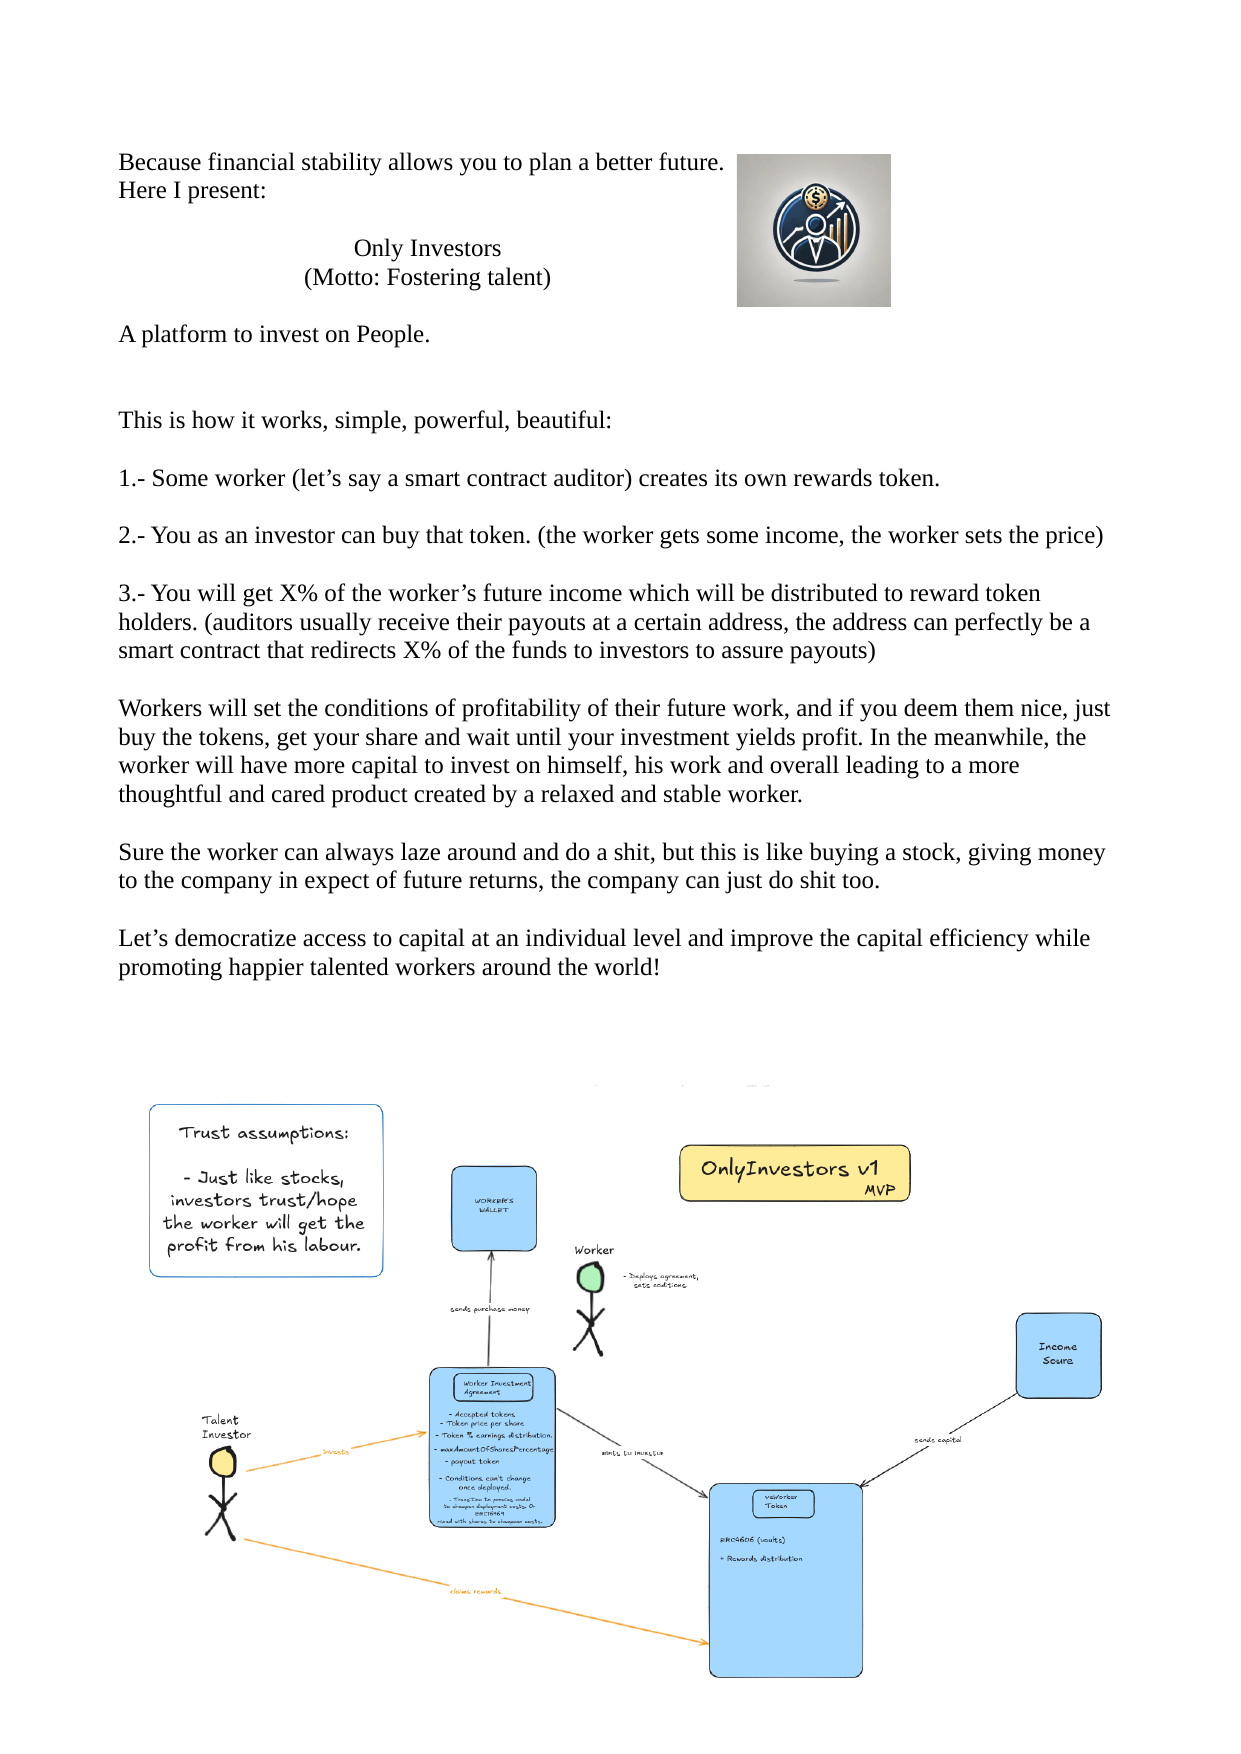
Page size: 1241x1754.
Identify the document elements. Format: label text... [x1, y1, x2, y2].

text A platform to invest on People. [118, 319, 1122, 348]
text Sure the worker can always laze around and do a shit, but this is like buying a stock, giving money to the company in expect of future returns, the company can just do shit too. [118, 837, 1122, 894]
text [891, 262, 1122, 291]
text Workers will set the conditions of profitability of their future work, and if you deem them nice, just buy the tokens, get your share and wait until your investment yields profit. In the meanwhile, the worker will have more capital to invest on himself, his work and overall leading to a more thoughtful and cared product created by a relaxed and stable worker. [118, 693, 1122, 808]
text Because financial stability allows you to plan a better future. Here I present: [118, 147, 1122, 204]
text [891, 233, 1122, 262]
text 3.- You will get X% of the worker’s future income which will be distributed to reward token holders. (auditors usually receive their payouts at a certain address, the address can perfectly be a smart contract that redirects X% of the funds to investors to assure payouts) [118, 578, 1122, 664]
text 2.- You as an investor can buy that token. (the worker gets some income, the worker sets the price) [118, 521, 1122, 549]
text (Motto: Fostering talent) [118, 262, 736, 291]
text 1.- Some worker (let’s say a smart contract auditor) creates its own rewards token. [118, 463, 1122, 492]
picture [736, 154, 891, 307]
picture [135, 1085, 1140, 1689]
text Only Investors [118, 233, 736, 262]
text Let’s democratize access to capital at an individual level and improve the capital efficiency while promoting happier talented workers around the world! [118, 923, 1122, 981]
text This is how it works, simple, powerful, beautiful: [118, 406, 1122, 434]
